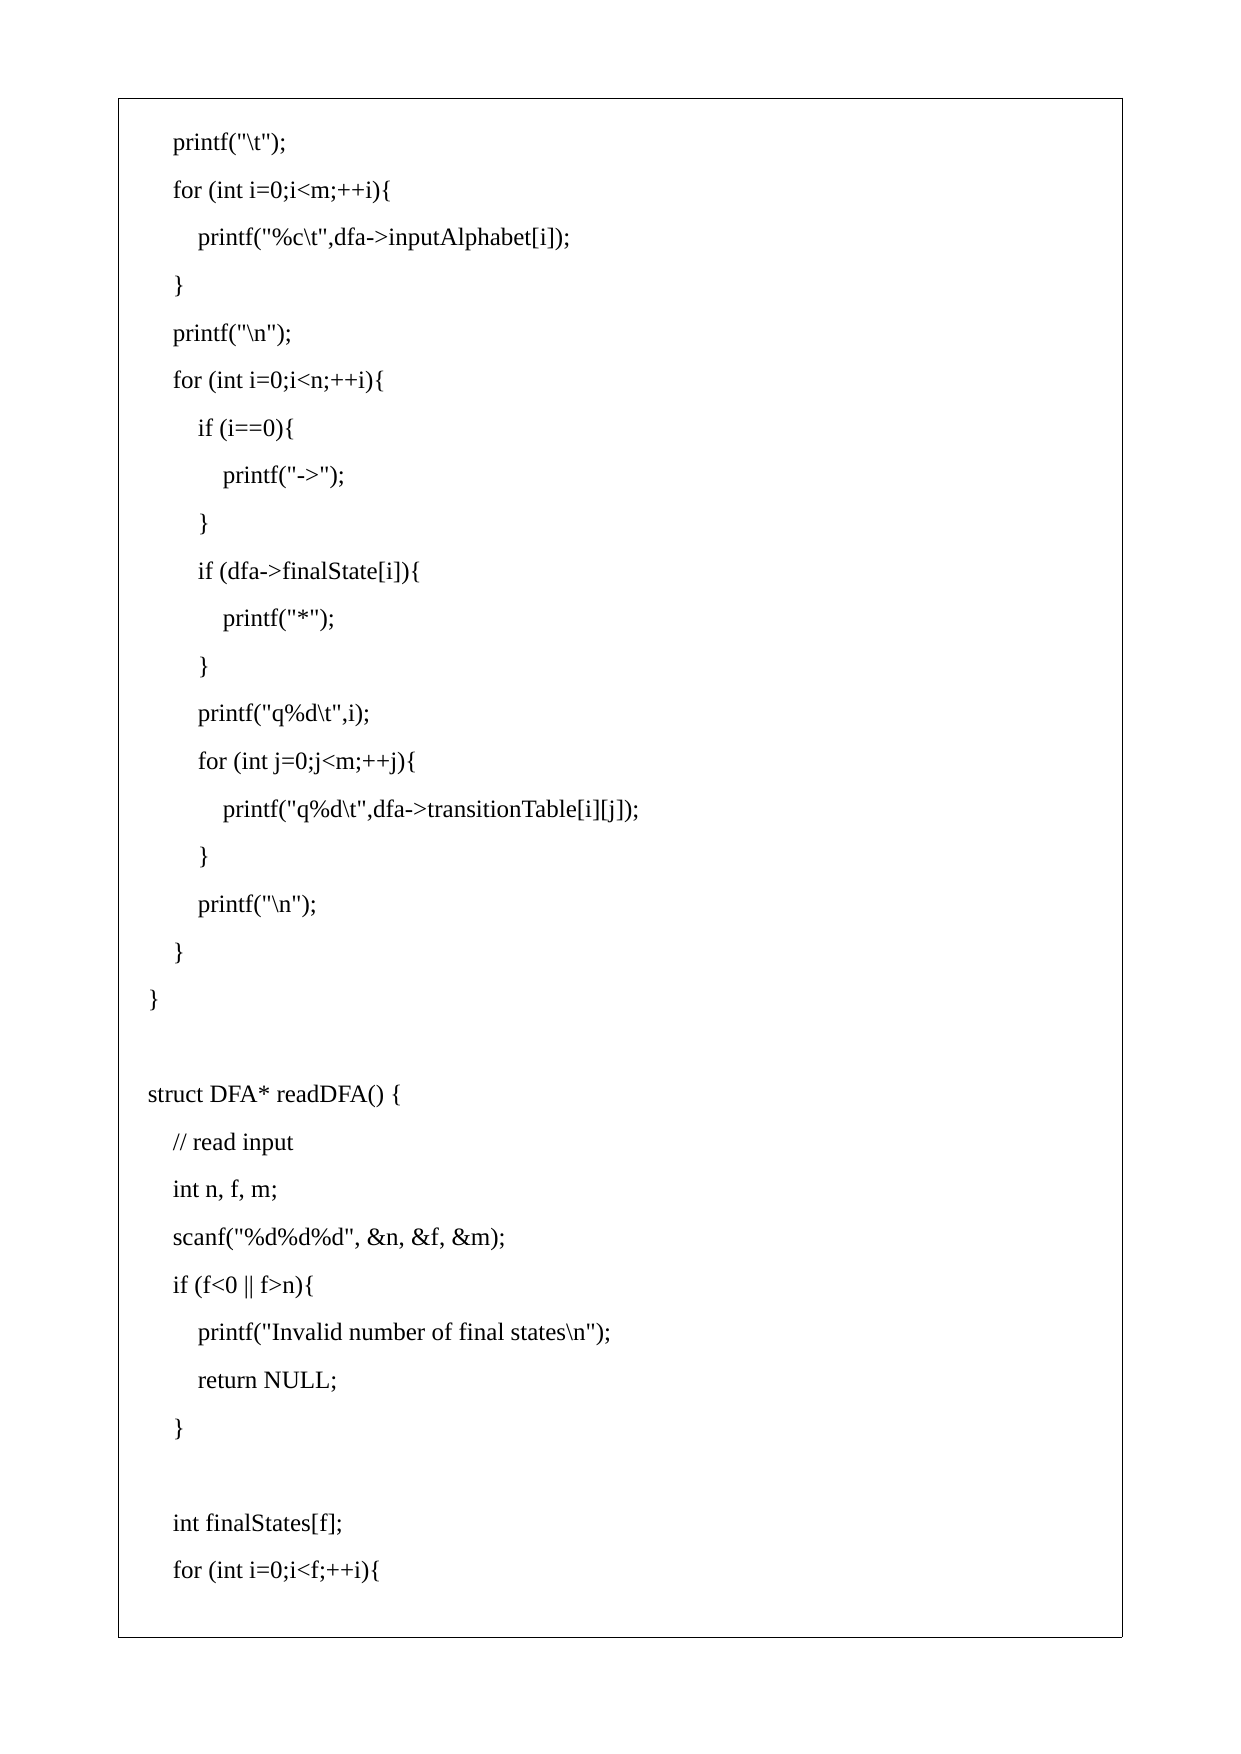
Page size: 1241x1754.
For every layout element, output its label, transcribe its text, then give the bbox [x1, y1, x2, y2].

text printf("q%d\t",i); [148, 698, 1092, 727]
text } [148, 841, 1092, 870]
text int n, f, m; [148, 1174, 1092, 1203]
text } [148, 984, 1092, 1013]
text printf("\n"); [148, 889, 1092, 918]
text for (int i=0;i<n;++i){ [148, 365, 1092, 394]
text } [148, 937, 1092, 965]
text printf("q%d\t",dfa->transitionTable[i][j]); [148, 794, 1092, 822]
text } [148, 1413, 1092, 1441]
text if (i==0){ [148, 413, 1092, 442]
text return NULL; [148, 1365, 1092, 1394]
text printf("\n"); [148, 318, 1092, 346]
text int finalStates[f]; [148, 1508, 1092, 1537]
text scanf("%d%d%d", &n, &f, &m); [148, 1222, 1092, 1251]
text } [148, 508, 1092, 537]
text if (dfa->finalState[i]){ [148, 556, 1092, 584]
text struct DFA* readDFA() { [148, 1079, 1092, 1108]
text printf("%c\t",dfa->inputAlphabet[i]); [148, 222, 1092, 251]
text if (f<0 || f>n){ [148, 1270, 1092, 1298]
text for (int i=0;i<f;++i){ [148, 1555, 1092, 1584]
text } [148, 651, 1092, 680]
text // read input [148, 1127, 1092, 1156]
text for (int j=0;j<m;++j){ [148, 746, 1092, 775]
text printf("Invalid number of final states\n"); [148, 1317, 1092, 1346]
text } [148, 270, 1092, 299]
text printf("->"); [148, 461, 1092, 489]
text printf("\t"); [148, 127, 1092, 156]
text for (int i=0;i<m;++i){ [148, 175, 1092, 204]
text printf("*"); [148, 603, 1092, 632]
